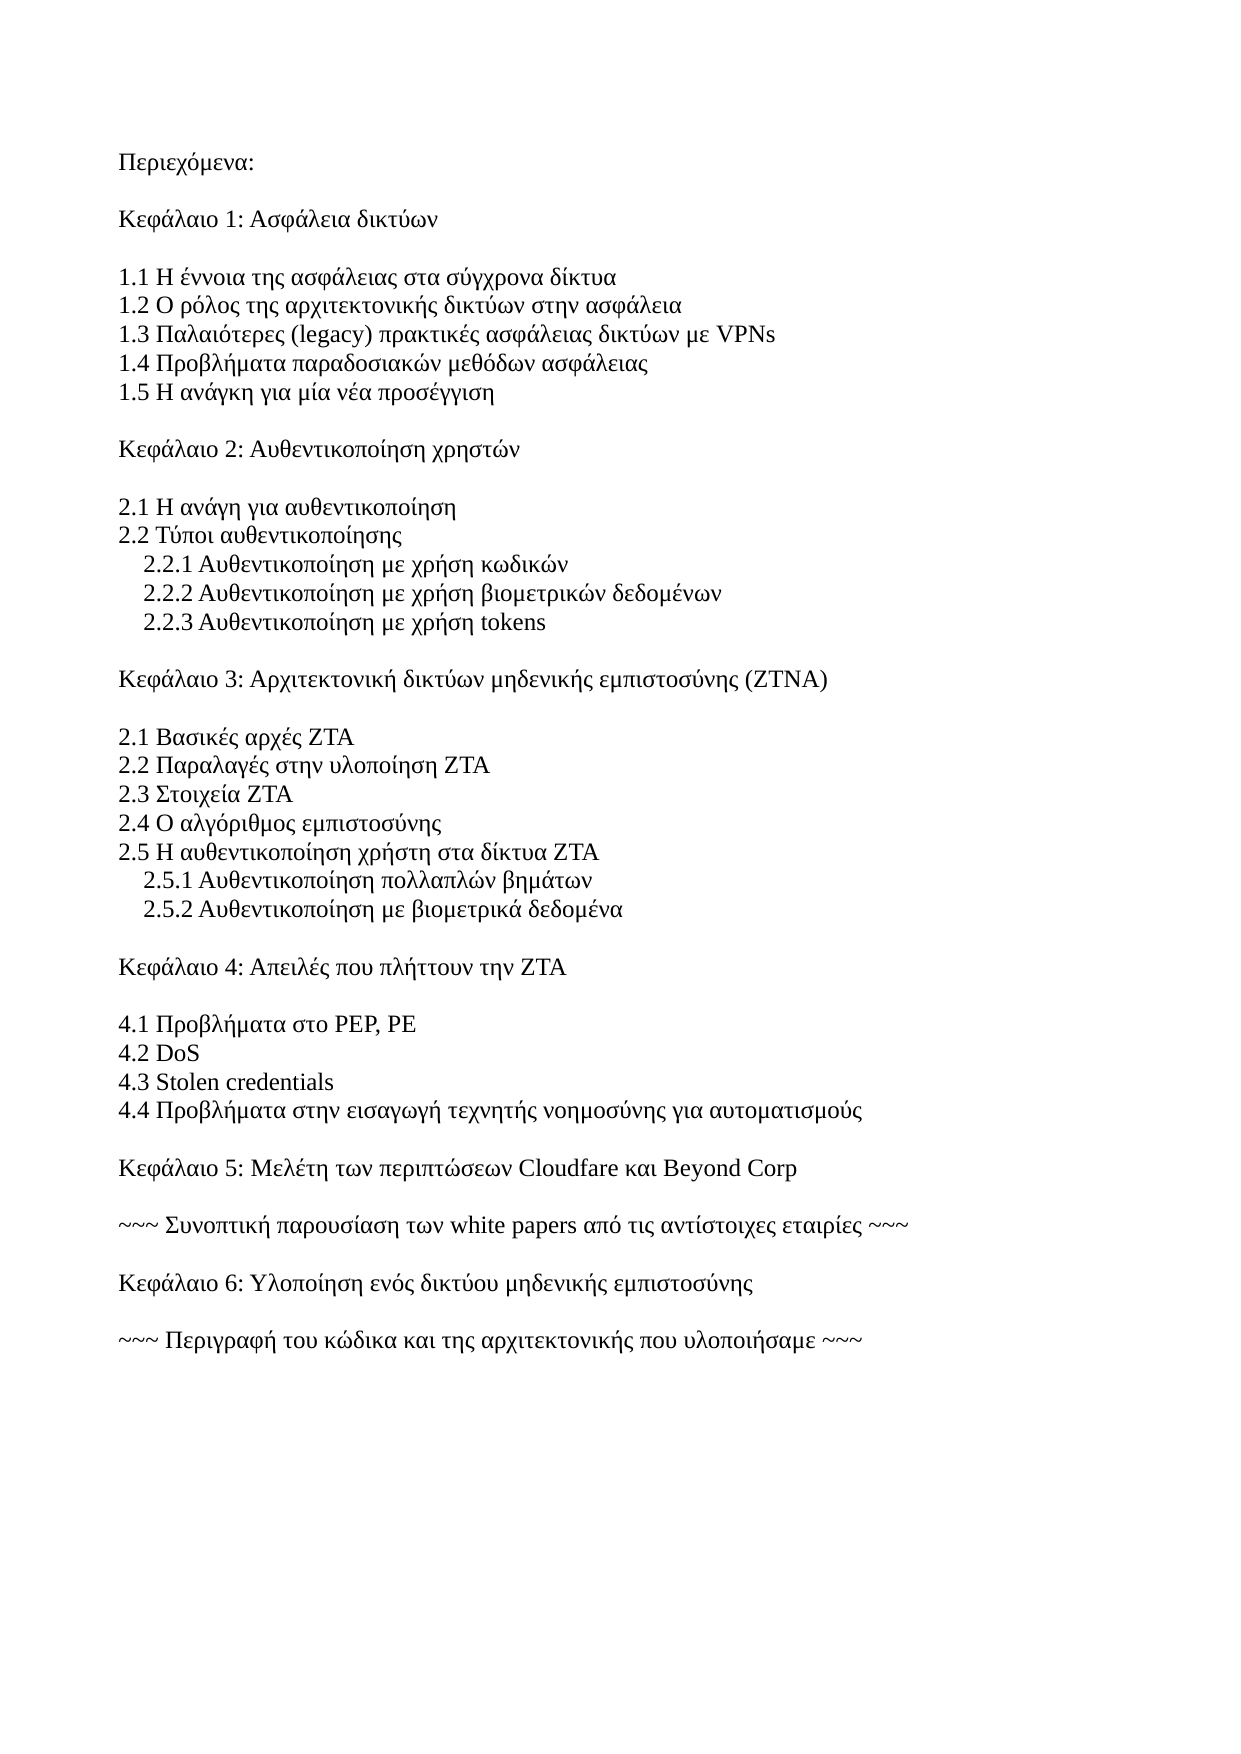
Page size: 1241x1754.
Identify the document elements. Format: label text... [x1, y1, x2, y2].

text 4.3 Stolen credentials [118, 1067, 1122, 1096]
text Κεφάλαιο 6: Υλοποίηση ενός δικτύου μηδενικής εμπιστοσύνης [118, 1268, 1122, 1297]
text 4.4 Προβλήματα στην εισαγωγή τεχνητής νοημοσύνης για αυτοματισμούς [118, 1096, 1122, 1124]
text 2.2 Παραλαγές στην υλοποίηση ZTA [118, 751, 1122, 779]
text 1.2 Ο ρόλος της αρχιτεκτονικής δικτύων στην ασφάλεια [118, 291, 1122, 319]
text Περιεχόμενα: [118, 147, 1122, 176]
text ~~~ Συνοπτική παρουσίαση των white papers από τις αντίστοιχες εταιρίες ~~~ [118, 1211, 1122, 1239]
text 1.5 Η ανάγκη για μία νέα προσέγγιση [118, 377, 1122, 406]
text 2.2.3 Αυθεντικοποίηση με χρήση tokens [118, 607, 1122, 636]
text Κεφάλαιο 5: Μελέτη των περιπτώσεων Cloudfare και Beyond Corp [118, 1153, 1122, 1182]
text 4.2 DoS [118, 1038, 1122, 1067]
text 2.5.2 Αυθεντικοποίηση με βιομετρικά δεδομένα [118, 894, 1122, 923]
text 4.1 Προβλήματα στο PEP, PE [118, 1009, 1122, 1038]
text 2.5 Η αυθεντικοποίηση χρήστη στα δίκτυα ZTA [118, 837, 1122, 866]
text Κεφάλαιο 1: Ασφάλεια δικτύων [118, 204, 1122, 233]
text 2.1 Βασικές αρχές ZTA [118, 722, 1122, 751]
text 2.5.1 Αυθεντικοποίηση πολλαπλών βημάτων [118, 866, 1122, 894]
text Κεφάλαιο 4: Απειλές που πλήττουν την ZTA [118, 952, 1122, 981]
text 2.2 Τύποι αυθεντικοποίησης [118, 521, 1122, 549]
text Κεφάλαιο 3: Αρχιτεκτονική δικτύων μηδενικής εμπιστοσύνης (ZTNA) [118, 664, 1122, 693]
text 2.2.1 Αυθεντικοποίηση με χρήση κωδικών [118, 549, 1122, 578]
text 1.1 Η έννοια της ασφάλειας στα σύγχρονα δίκτυα [118, 262, 1122, 291]
text 1.4 Προβλήματα παραδοσιακών μεθόδων ασφάλειας [118, 348, 1122, 377]
text Κεφάλαιο 2: Αυθεντικοποίηση χρηστών [118, 434, 1122, 463]
text 2.2.2 Αυθεντικοποίηση με χρήση βιομετρικών δεδομένων [118, 578, 1122, 607]
text 2.4 Ο αλγόριθμος εμπιστοσύνης [118, 808, 1122, 837]
text ~~~ Περιγραφή του κώδικα και της αρχιτεκτονικής που υλοποιήσαμε ~~~ [118, 1326, 1122, 1354]
text 2.3 Στοιχεία ZTA [118, 779, 1122, 808]
text 2.1 Η ανάγη για αυθεντικοποίηση [118, 492, 1122, 521]
text 1.3 Παλαιότερες (legacy) πρακτικές ασφάλειας δικτύων με VPNs [118, 319, 1122, 348]
